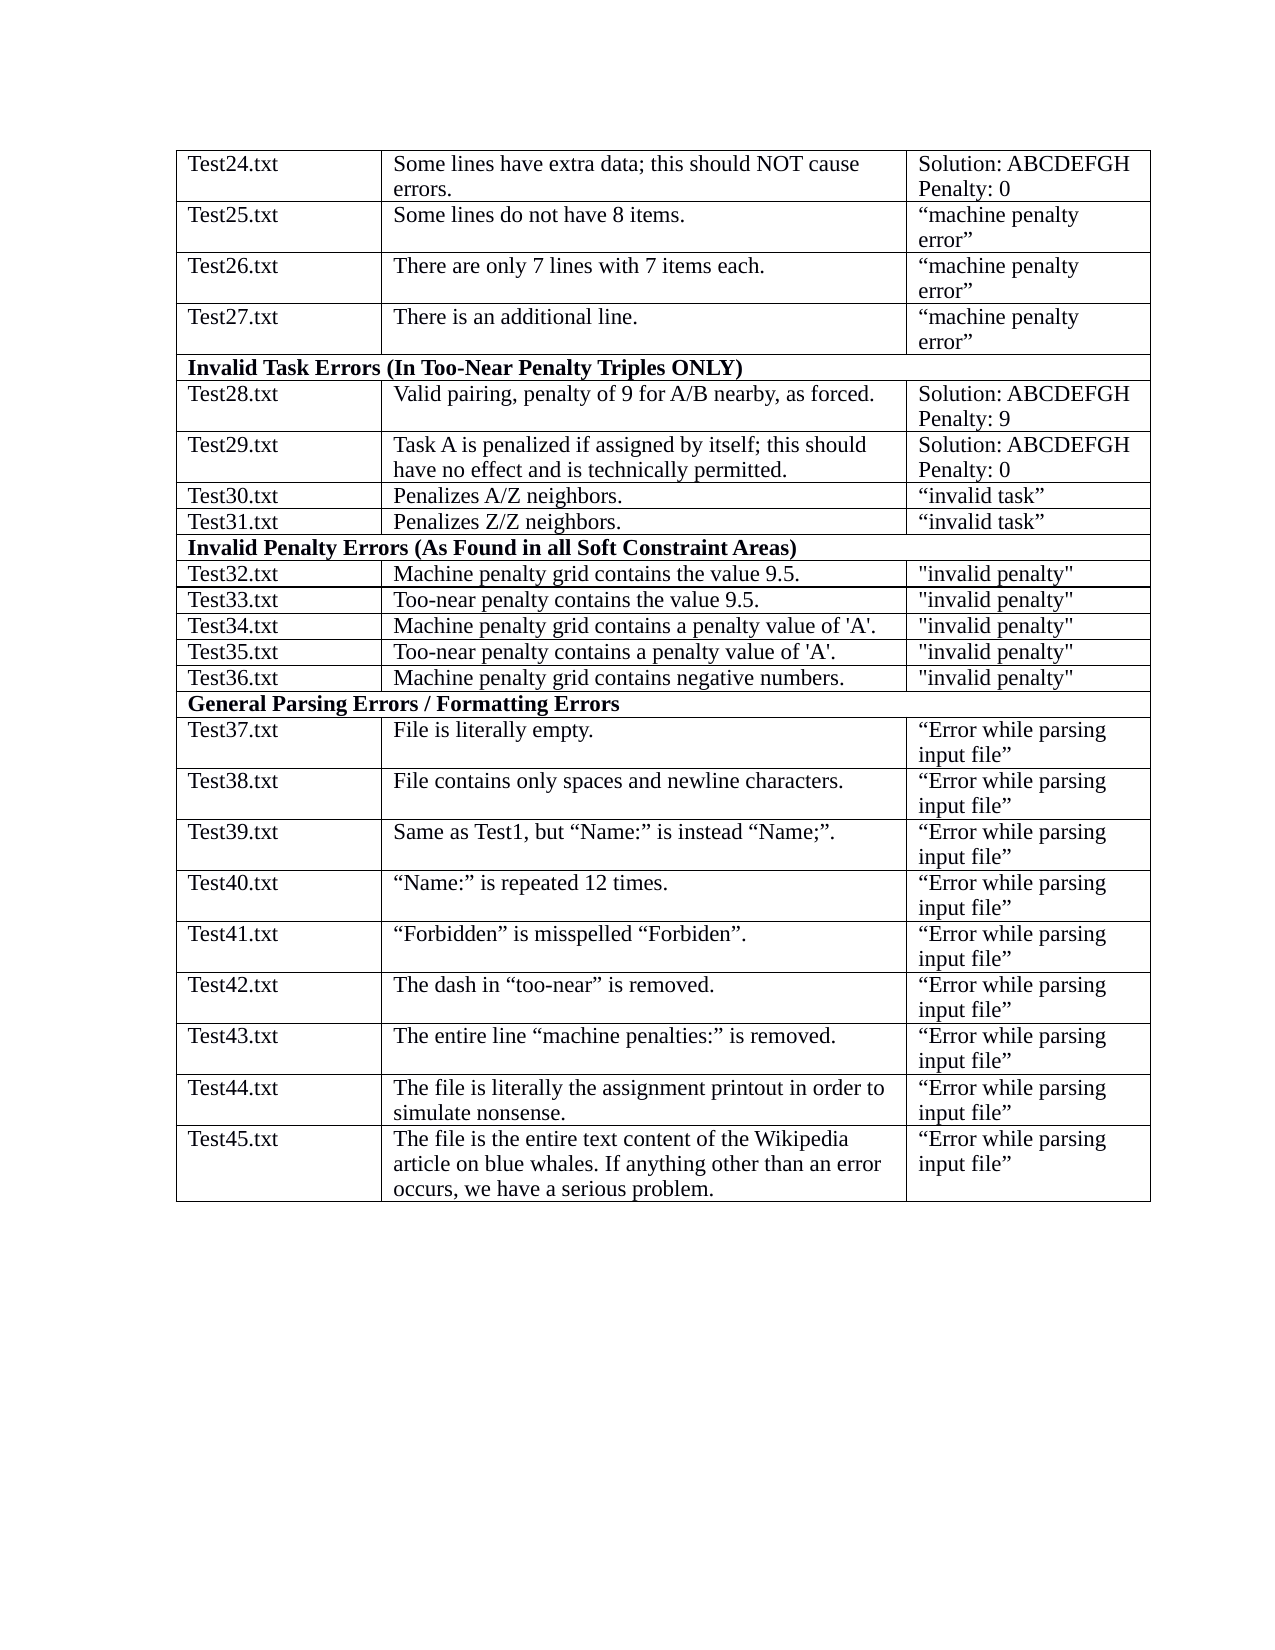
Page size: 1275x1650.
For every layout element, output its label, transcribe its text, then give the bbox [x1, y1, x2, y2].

table_cell "invalid penalty" [907, 614, 1150, 638]
table_cell Test44.txt [177, 1075, 381, 1125]
table_cell Too-near penalty contains a penalty value of 'A'. [382, 640, 906, 664]
table_cell “Forbidden” is misspelled “Forbiden”. [382, 922, 906, 972]
table_cell Invalid Penalty Errors (As Found in all Soft Constraint Areas) [177, 535, 1150, 560]
table_cell "invalid penalty" [907, 561, 1150, 586]
table_cell File contains only spaces and newline characters. [382, 769, 906, 819]
table_cell “Error while parsing input file” [907, 769, 1150, 819]
table_cell "invalid penalty" [907, 640, 1150, 664]
table_cell Test32.txt [177, 561, 381, 586]
table_cell “Error while parsing input file” [907, 1024, 1150, 1074]
table_cell The entire line “machine penalties:” is removed. [382, 1024, 906, 1074]
table_cell Penalizes Z/Z neighbors. [382, 509, 906, 534]
table_cell “invalid task” [907, 483, 1150, 508]
table_cell General Parsing Errors / Formatting Errors [177, 692, 1150, 717]
table_cell “Error while parsing input file” [907, 718, 1150, 768]
table_cell Test33.txt [177, 588, 381, 612]
table_cell “Error while parsing input file” [907, 820, 1150, 870]
table_cell "invalid penalty" [907, 666, 1150, 691]
table_cell “machine penalty error” [907, 304, 1150, 354]
table_cell Test34.txt [177, 614, 381, 638]
table_cell Solution: ABCDEFGH Penalty: 0 [907, 151, 1150, 201]
table_cell Test35.txt [177, 640, 381, 664]
table_cell Machine penalty grid contains the value 9.5. [382, 561, 906, 586]
table_cell “machine penalty error” [907, 202, 1150, 252]
table_cell Test26.txt [177, 253, 381, 303]
table_cell “Error while parsing input file” [907, 973, 1150, 1023]
table_cell “Error while parsing input file” [907, 1075, 1150, 1125]
table_cell Same as Test1, but “Name:” is instead “Name;”. [382, 820, 906, 870]
table_cell Machine penalty grid contains a penalty value of 'A'. [382, 614, 906, 638]
table_cell File is literally empty. [382, 718, 906, 768]
table_cell Invalid Task Errors (In Too-Near Penalty Triples ONLY) [177, 355, 1150, 380]
table_cell “invalid task” [907, 509, 1150, 534]
table_cell Test31.txt [177, 509, 381, 534]
table_cell Test37.txt [177, 718, 381, 768]
table_cell Test29.txt [177, 432, 381, 482]
table_cell “machine penalty error” [907, 253, 1150, 303]
table_cell Test25.txt [177, 202, 381, 252]
table_cell “Error while parsing input file” [907, 871, 1150, 921]
table_cell Valid pairing, penalty of 9 for A/B nearby, as forced. [382, 381, 906, 431]
table_cell "invalid penalty" [907, 588, 1150, 612]
table_cell Test24.txt [177, 151, 381, 201]
table_cell There are only 7 lines with 7 items each. [382, 253, 906, 303]
table_cell Machine penalty grid contains negative numbers. [382, 666, 906, 691]
table_cell Some lines have extra data; this should NOT cause errors. [382, 151, 906, 201]
table_cell “Name:” is repeated 12 times. [382, 871, 906, 921]
table_cell The dash in “too-near” is removed. [382, 973, 906, 1023]
table_cell Test28.txt [177, 381, 381, 431]
table_cell Test40.txt [177, 871, 381, 921]
table_cell Some lines do not have 8 items. [382, 202, 906, 252]
table_cell Solution: ABCDEFGH Penalty: 9 [907, 381, 1150, 431]
table_cell The file is literally the assignment printout in order to simulate nonsense. [382, 1075, 906, 1125]
table_cell The file is the entire text content of the Wikipedia article on blue whales. If anything other than an error occurs, we have a serious problem. [382, 1126, 906, 1201]
table_cell “Error while parsing input file” [907, 1126, 1150, 1201]
table_cell Test39.txt [177, 820, 381, 870]
table_cell Test38.txt [177, 769, 381, 819]
table_cell Too-near penalty contains the value 9.5. [382, 588, 906, 612]
table_cell Solution: ABCDEFGH Penalty: 0 [907, 432, 1150, 482]
table_cell Test42.txt [177, 973, 381, 1023]
table_cell Task A is penalized if assigned by itself; this should have no effect and is technically permitted. [382, 432, 906, 482]
table_cell Test43.txt [177, 1024, 381, 1074]
table_cell There is an additional line. [382, 304, 906, 354]
table_cell Test27.txt [177, 304, 381, 354]
table_cell Test36.txt [177, 666, 381, 691]
table_cell Penalizes A/Z neighbors. [382, 483, 906, 508]
table_cell “Error while parsing input file” [907, 922, 1150, 972]
table_cell Test45.txt [177, 1126, 381, 1201]
table_cell Test30.txt [177, 483, 381, 508]
table_cell Test41.txt [177, 922, 381, 972]
